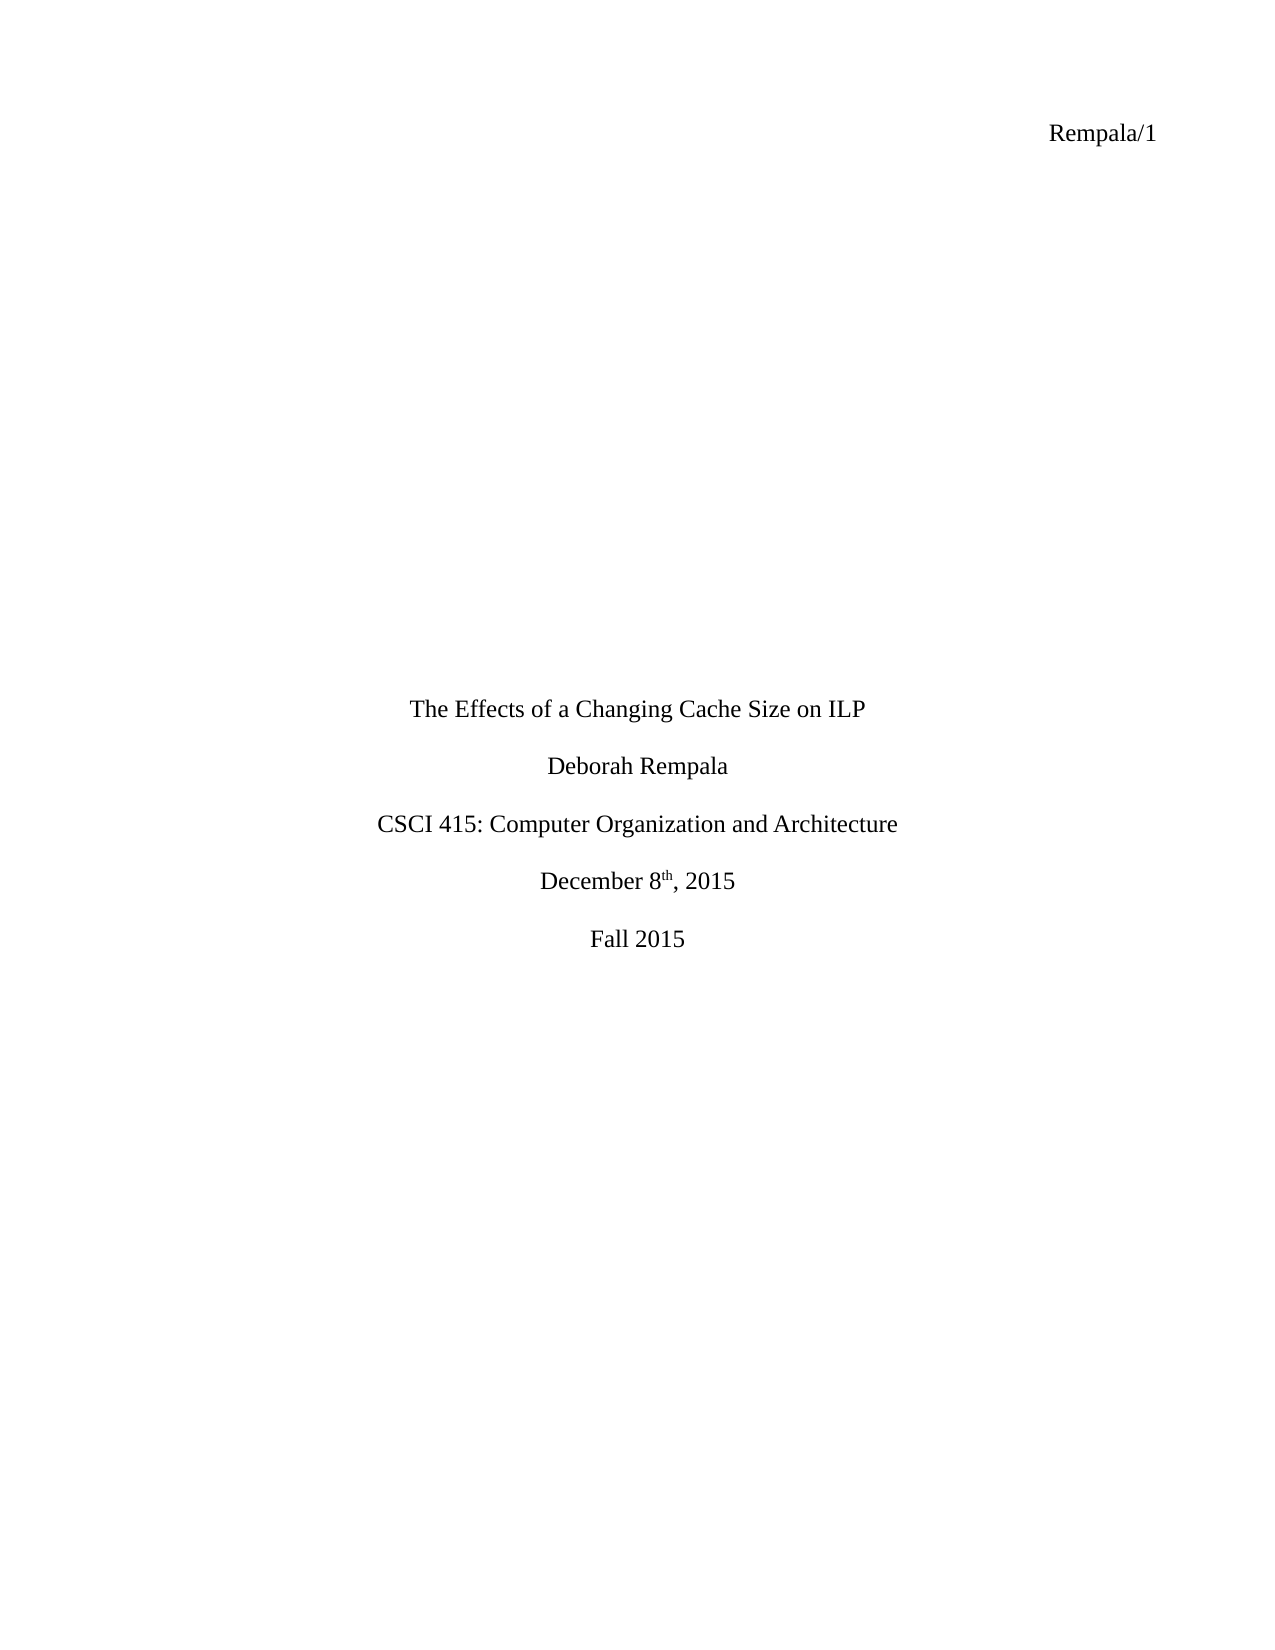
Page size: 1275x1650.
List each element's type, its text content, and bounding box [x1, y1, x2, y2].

text Deborah Rempala [118, 751, 1157, 780]
text The Effects of a Changing Cache Size on ILP [118, 694, 1157, 723]
text CSCI 415: Computer Organization and Architecture [118, 809, 1157, 838]
text Fall 2015 [118, 924, 1157, 953]
text December 8th, 2015 [118, 866, 1157, 895]
